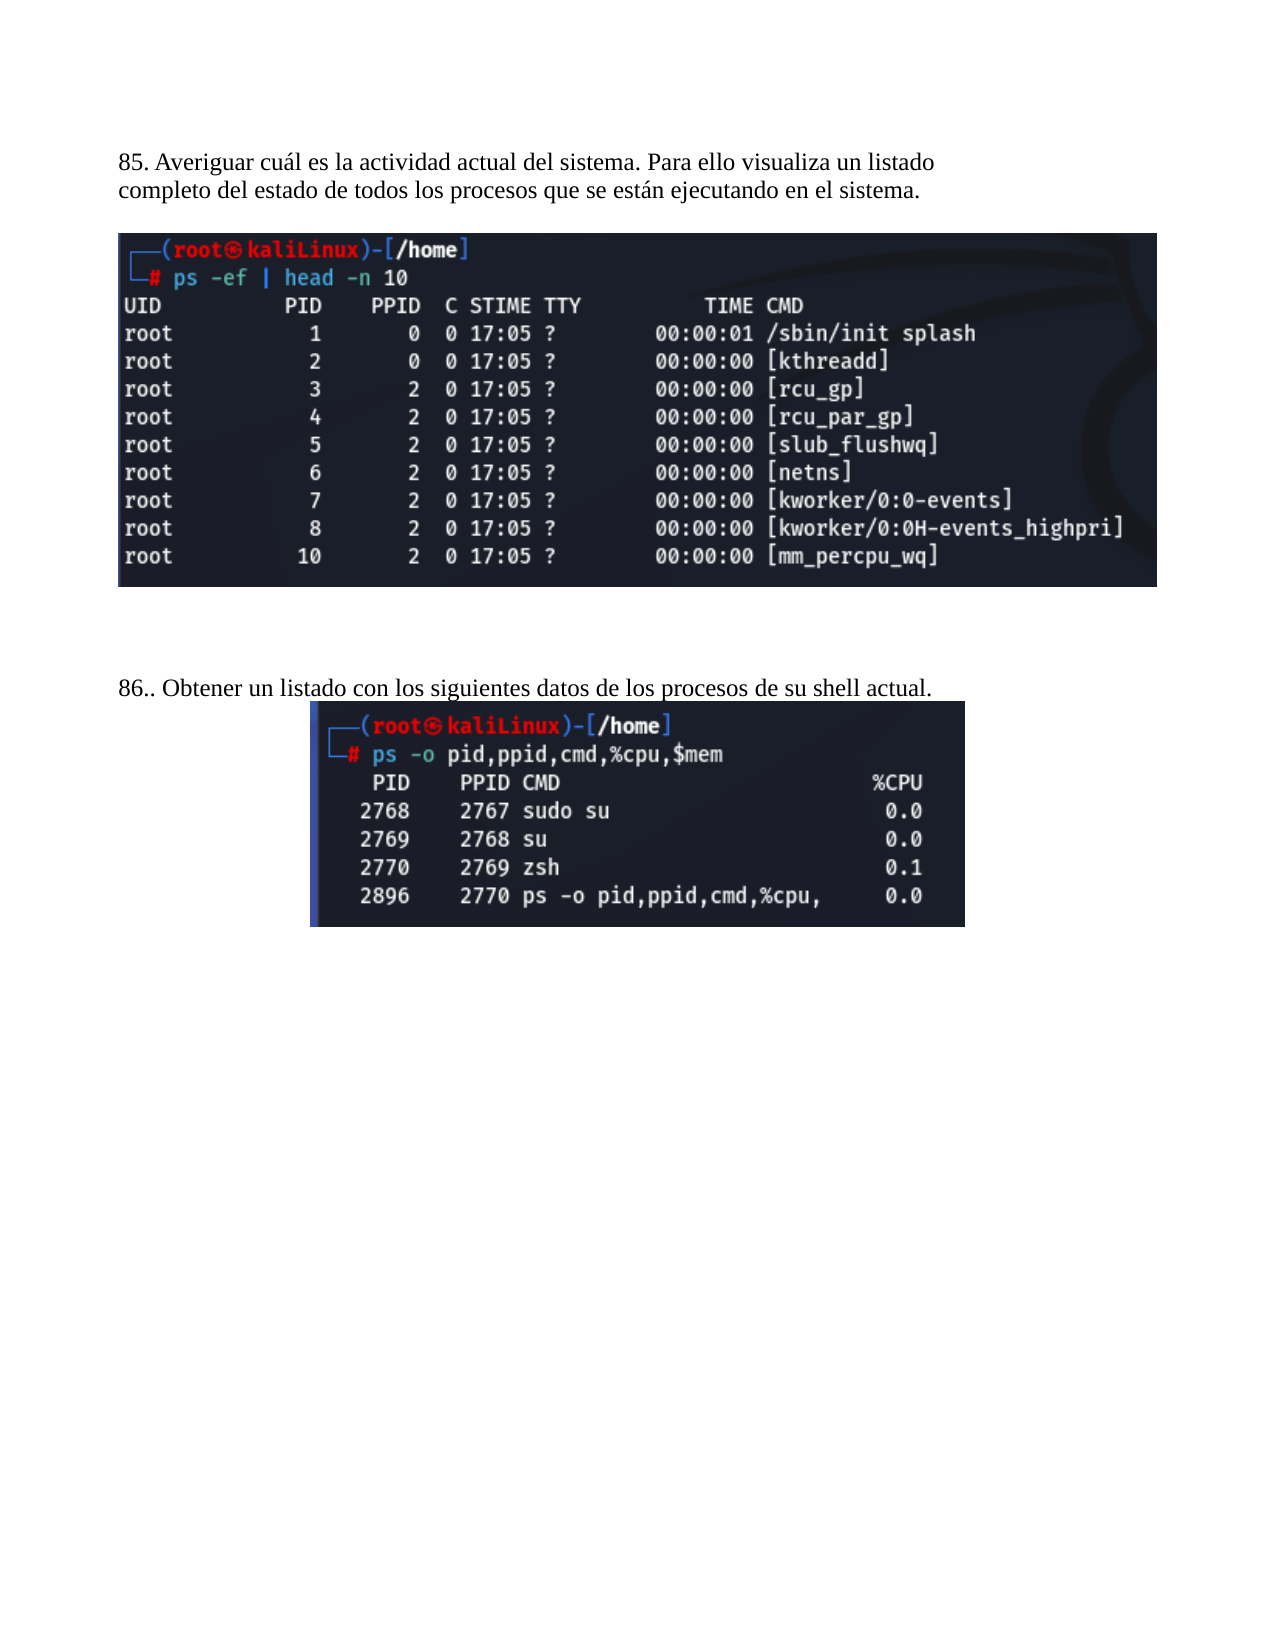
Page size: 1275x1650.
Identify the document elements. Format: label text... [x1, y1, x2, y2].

text 85. Averiguar cuál es la actividad actual del sistema. Para ello visualiza un listado [118, 147, 1157, 176]
text 86.. Obtener un listado con los siguientes datos de los procesos de su shell actual. [118, 673, 1157, 701]
picture [310, 701, 965, 927]
picture [118, 233, 1157, 587]
text completo del estado de todos los procesos que se están ejecutando en el sistema. [118, 176, 1157, 204]
